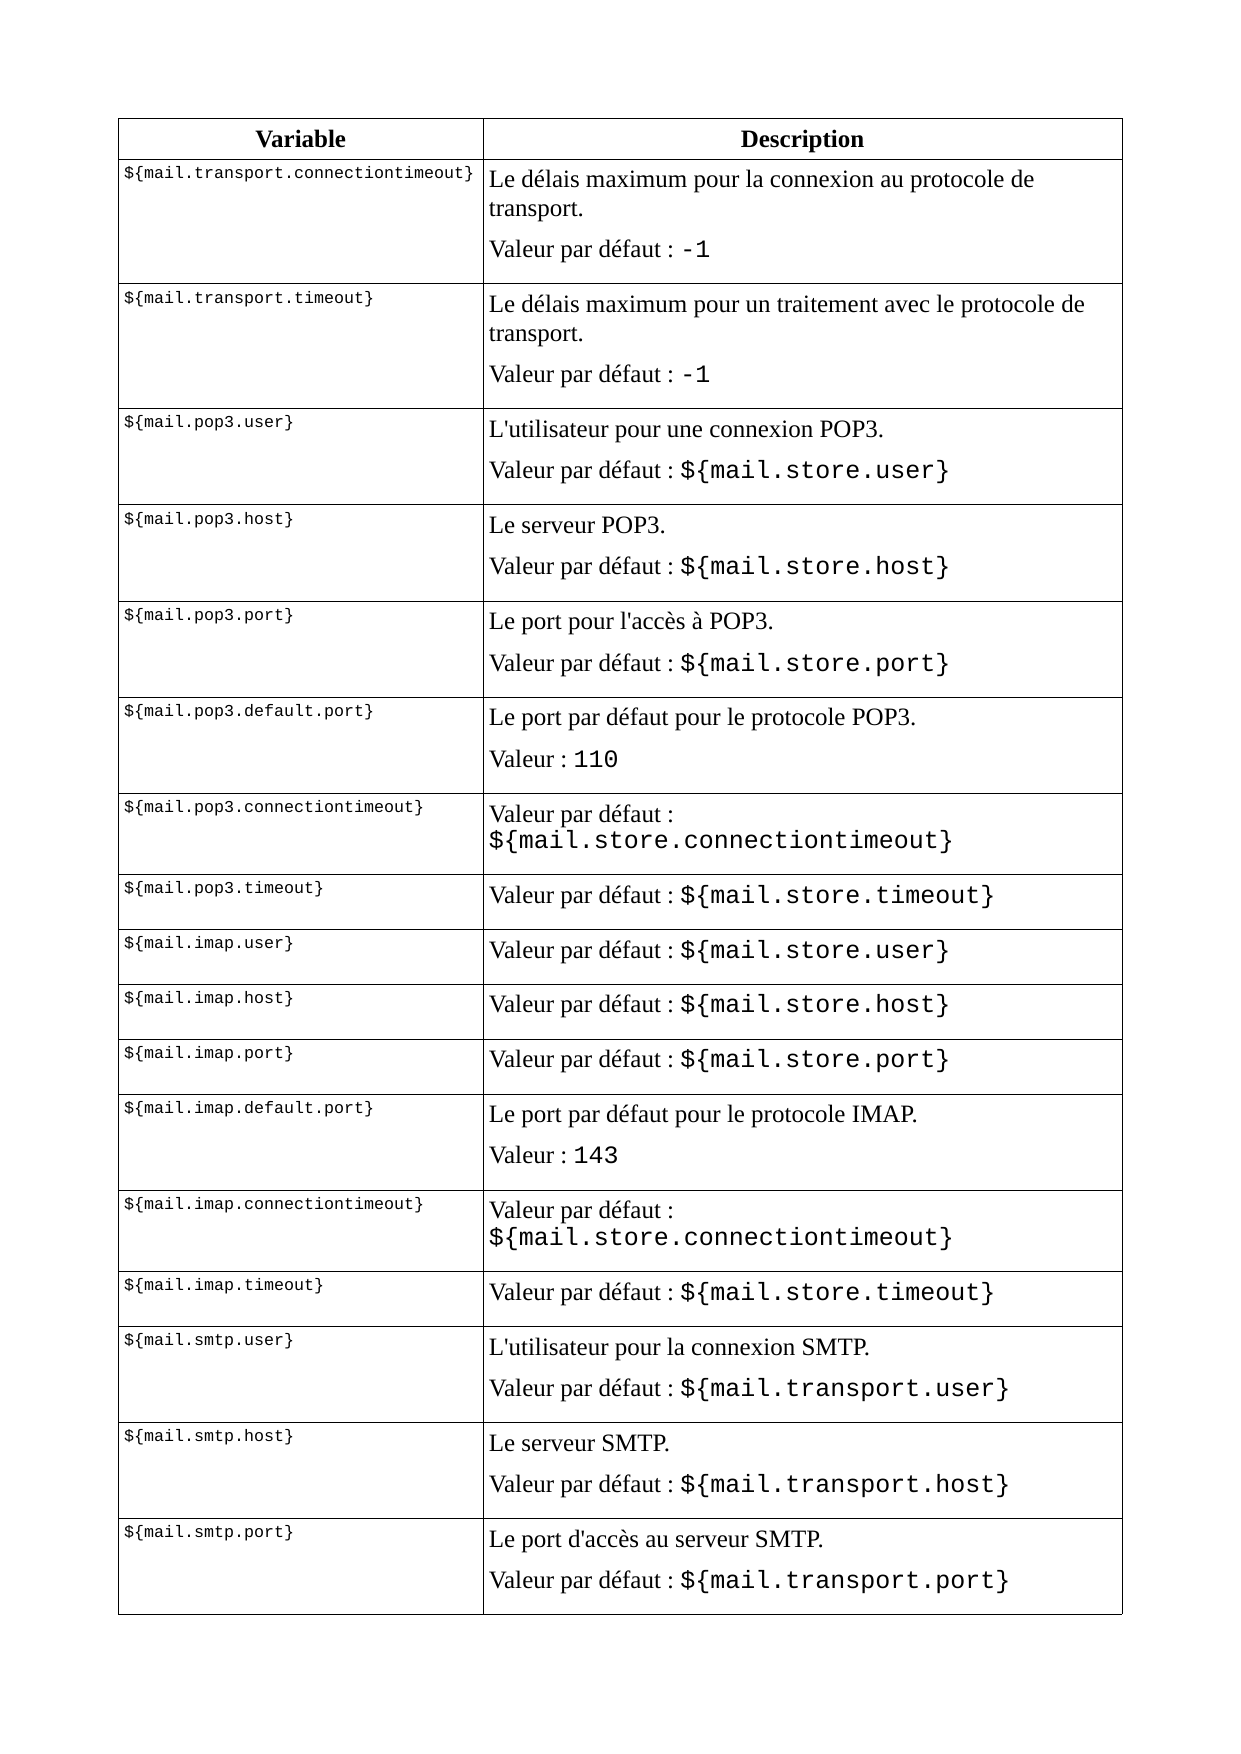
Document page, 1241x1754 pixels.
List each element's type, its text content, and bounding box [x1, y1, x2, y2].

table_cell Le port par défaut pour le protocole POP3. Valeur : 110 [484, 698, 1122, 793]
table_cell ${mail.imap.user} [119, 930, 483, 984]
table_cell ${mail.pop3.host} [119, 505, 483, 601]
table_cell L'utilisateur pour la connexion SMTP. Valeur par défaut : ${mail.transport.user} [484, 1327, 1122, 1422]
table_cell ${mail.pop3.port} [119, 602, 483, 697]
table_header Variable [119, 119, 483, 158]
table_cell ${mail.imap.host} [119, 985, 483, 1039]
table_cell Valeur par défaut : ${mail.store.timeout} [484, 1272, 1122, 1326]
table_cell ${mail.smtp.port} [119, 1519, 483, 1614]
table_cell ${mail.pop3.timeout} [119, 875, 483, 929]
table_cell ${mail.smtp.user} [119, 1327, 483, 1422]
table_cell Valeur par défaut : ${mail.store.port} [484, 1040, 1122, 1093]
table_cell Valeur par défaut : ${mail.store.connectiontimeout} [484, 794, 1122, 874]
table_cell Le délais maximum pour un traitement avec le protocole de transport. Valeur par défaut : -1 [484, 284, 1122, 408]
table_cell ${mail.imap.timeout} [119, 1272, 483, 1326]
table_cell L'utilisateur pour une connexion POP3. Valeur par défaut : ${mail.store.user} [484, 409, 1122, 504]
table_cell ${mail.pop3.default.port} [119, 698, 483, 793]
table_cell Valeur par défaut : ${mail.store.user} [484, 930, 1122, 984]
table_cell Le port pour l'accès à POP3. Valeur par défaut : ${mail.store.port} [484, 602, 1122, 697]
table_cell Le port par défaut pour le protocole IMAP. Valeur : 143 [484, 1095, 1122, 1190]
table_header Description [484, 119, 1122, 158]
table_cell Valeur par défaut : ${mail.store.connectiontimeout} [484, 1191, 1122, 1271]
table_cell ${mail.imap.default.port} [119, 1095, 483, 1190]
table_cell ${mail.pop3.user} [119, 409, 483, 504]
table_cell ${mail.smtp.host} [119, 1423, 483, 1518]
table_cell Valeur par défaut : ${mail.store.timeout} [484, 875, 1122, 929]
table_cell Le serveur POP3. Valeur par défaut : ${mail.store.host} [484, 505, 1122, 601]
table_cell Le port d'accès au serveur SMTP. Valeur par défaut : ${mail.transport.port} [484, 1519, 1122, 1614]
table_cell ${mail.imap.connectiontimeout} [119, 1191, 483, 1271]
table_cell Le serveur SMTP. Valeur par défaut : ${mail.transport.host} [484, 1423, 1122, 1518]
table_cell ${mail.transport.timeout} [119, 284, 483, 408]
table_cell Valeur par défaut : ${mail.store.host} [484, 985, 1122, 1039]
table_cell Le délais maximum pour la connexion au protocole de transport. Valeur par défaut : -1 [484, 160, 1122, 283]
table_cell ${mail.imap.port} [119, 1040, 483, 1093]
table_cell ${mail.transport.connectiontimeout} [119, 160, 483, 283]
table_cell ${mail.pop3.connectiontimeout} [119, 794, 483, 874]
